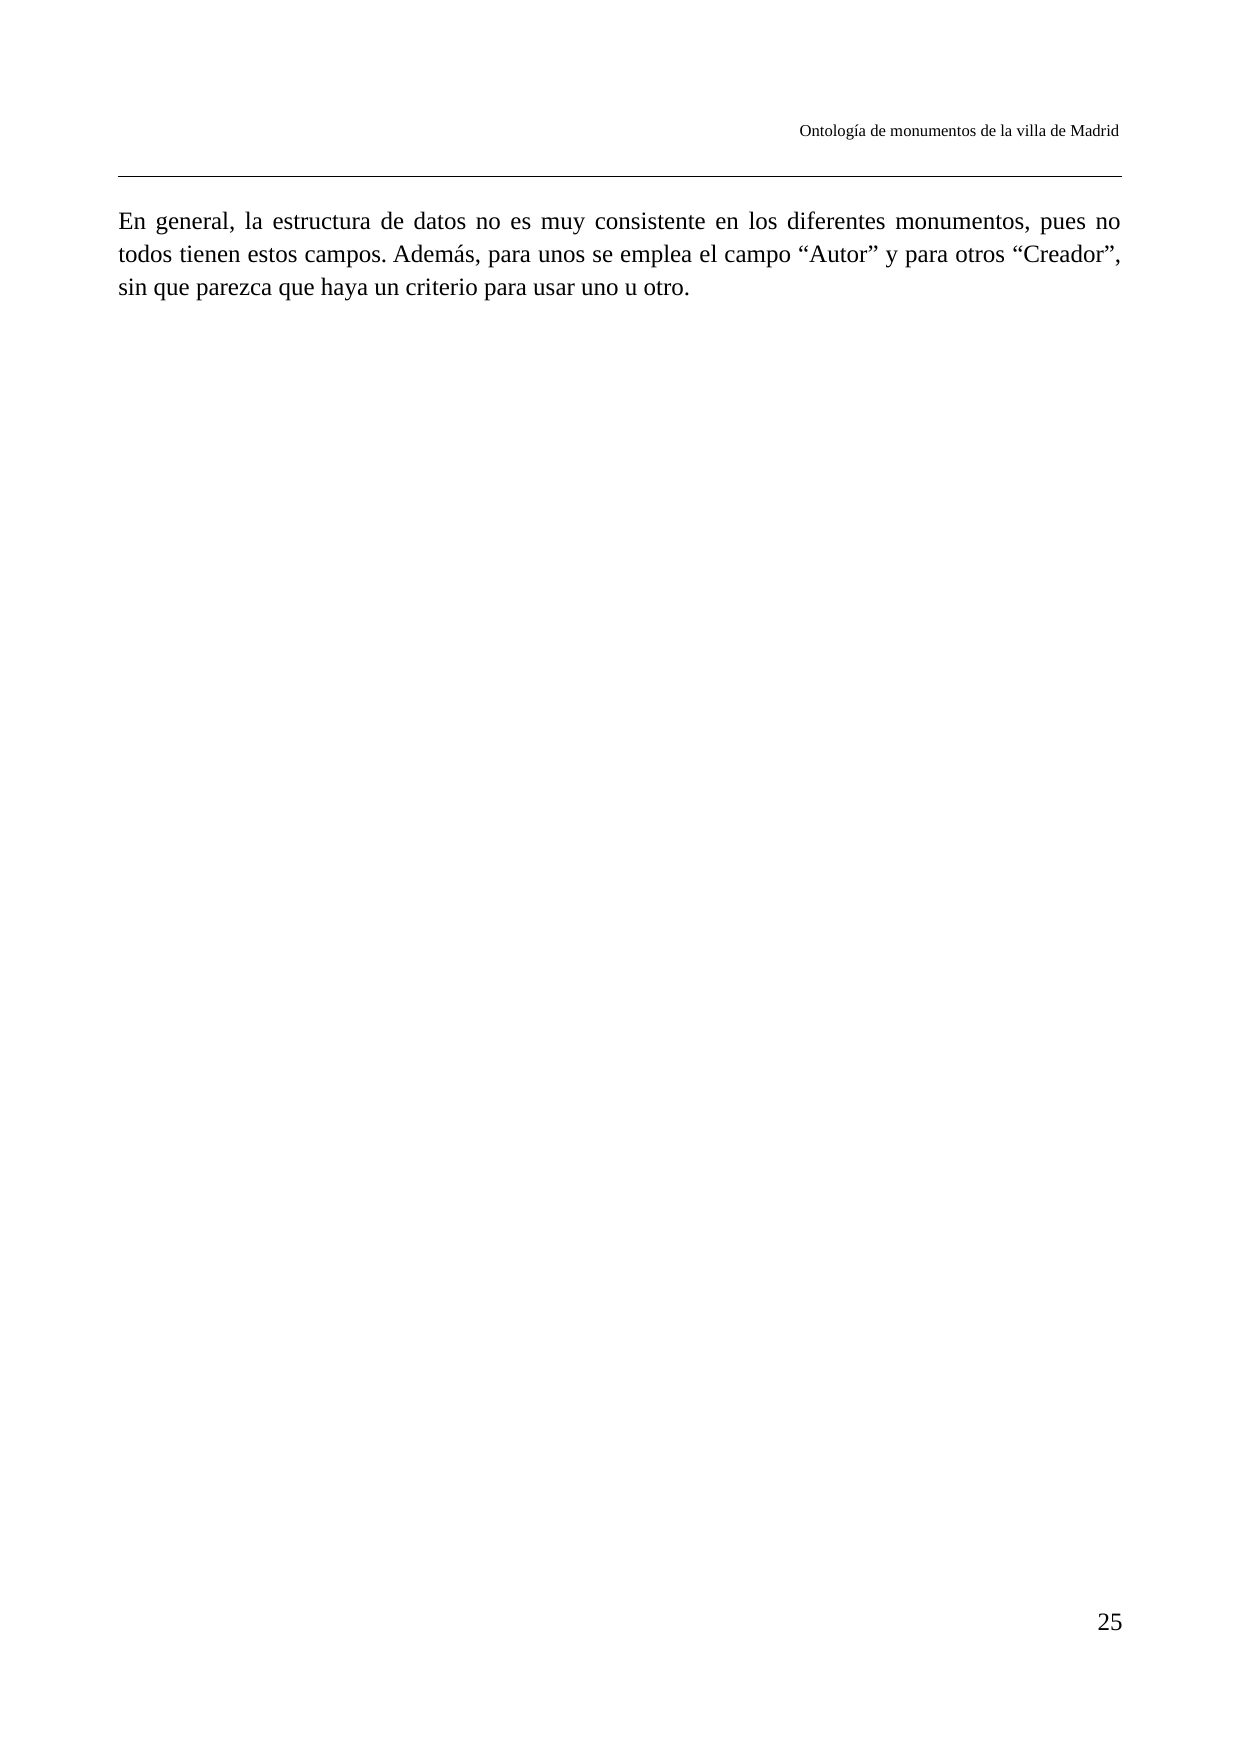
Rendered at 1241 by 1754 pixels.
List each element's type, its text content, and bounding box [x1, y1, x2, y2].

text En general, la estructura de datos no es muy consistente en los diferentes monumentos, pues no todos tienen estos campos. Además, para unos se emplea el campo “Autor” y para otros “Creador”, sin que parezca que haya un criterio para usar uno u otro. [118, 206, 1122, 301]
